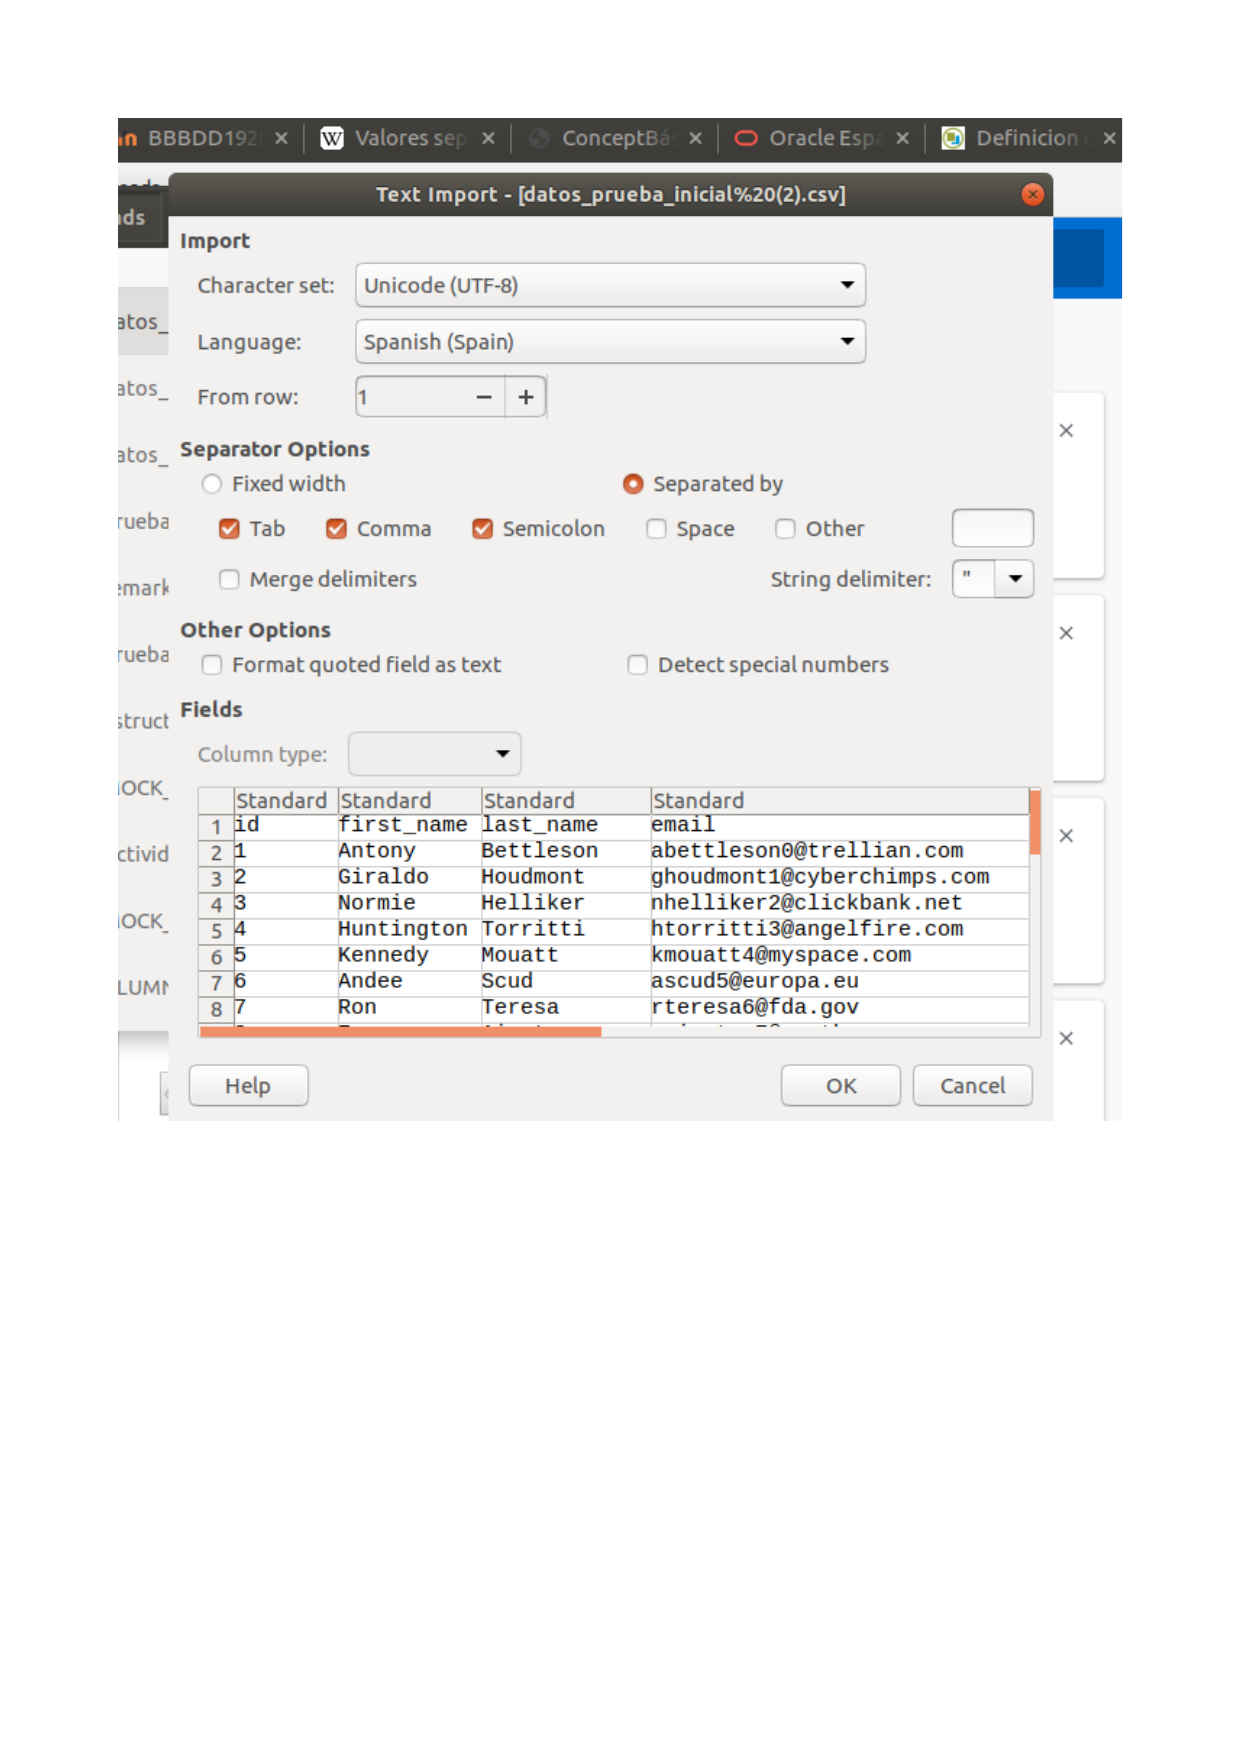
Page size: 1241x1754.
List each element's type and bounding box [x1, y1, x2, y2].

picture [118, 118, 1123, 1121]
